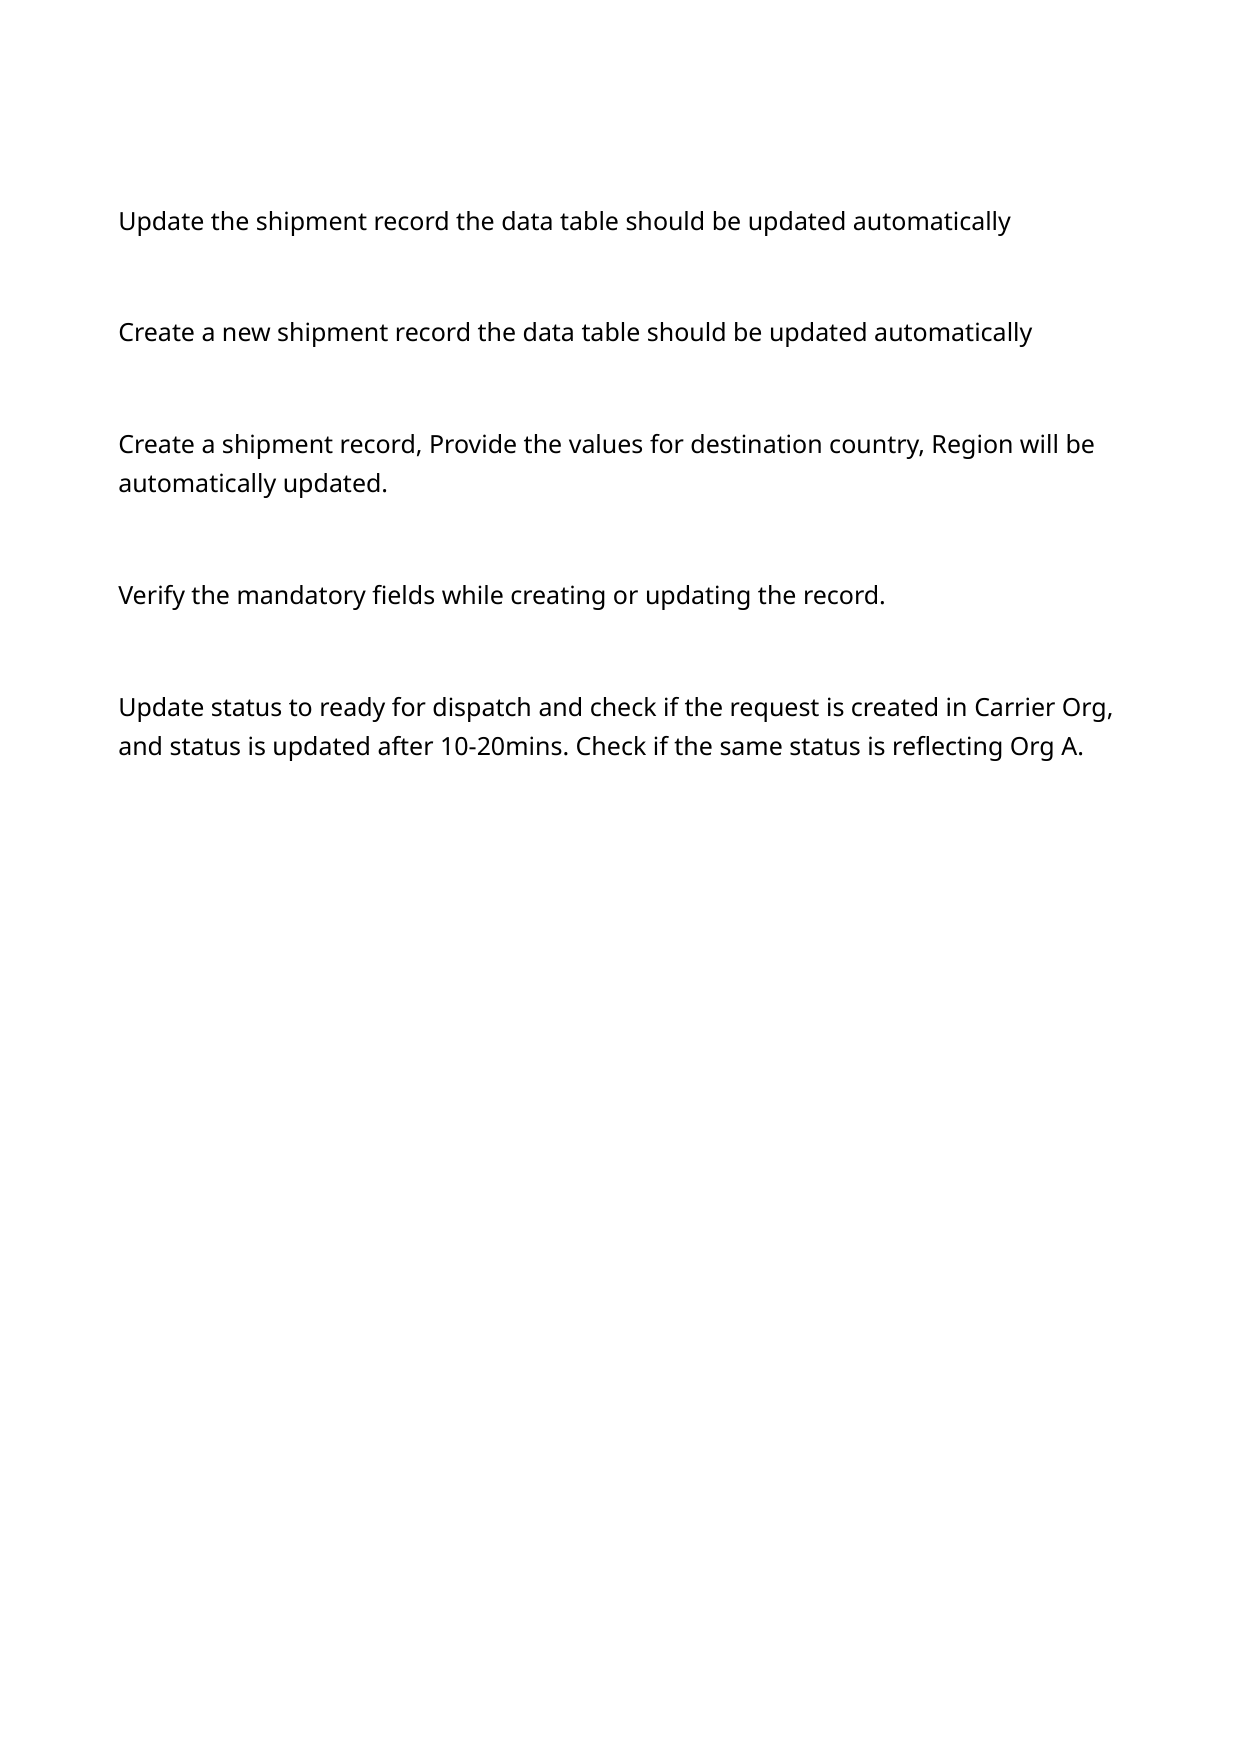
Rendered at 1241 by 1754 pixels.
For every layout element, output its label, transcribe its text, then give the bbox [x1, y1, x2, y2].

text Create a shipment record, Provide the values for destination country, Region will be automatically updated. [118, 427, 1122, 500]
text Update status to ready for dispatch and check if the request is created in Carrier Org, and status is updated after 10-20mins. Check if the same status is reflecting Org A. [118, 689, 1122, 762]
text Create a new shipment record the data table should be updated automatically [118, 315, 1122, 349]
text Update the shipment record the data table should be updated automatically [118, 203, 1122, 237]
text Verify the mandatory fields while creating or updating the record. [118, 578, 1122, 612]
